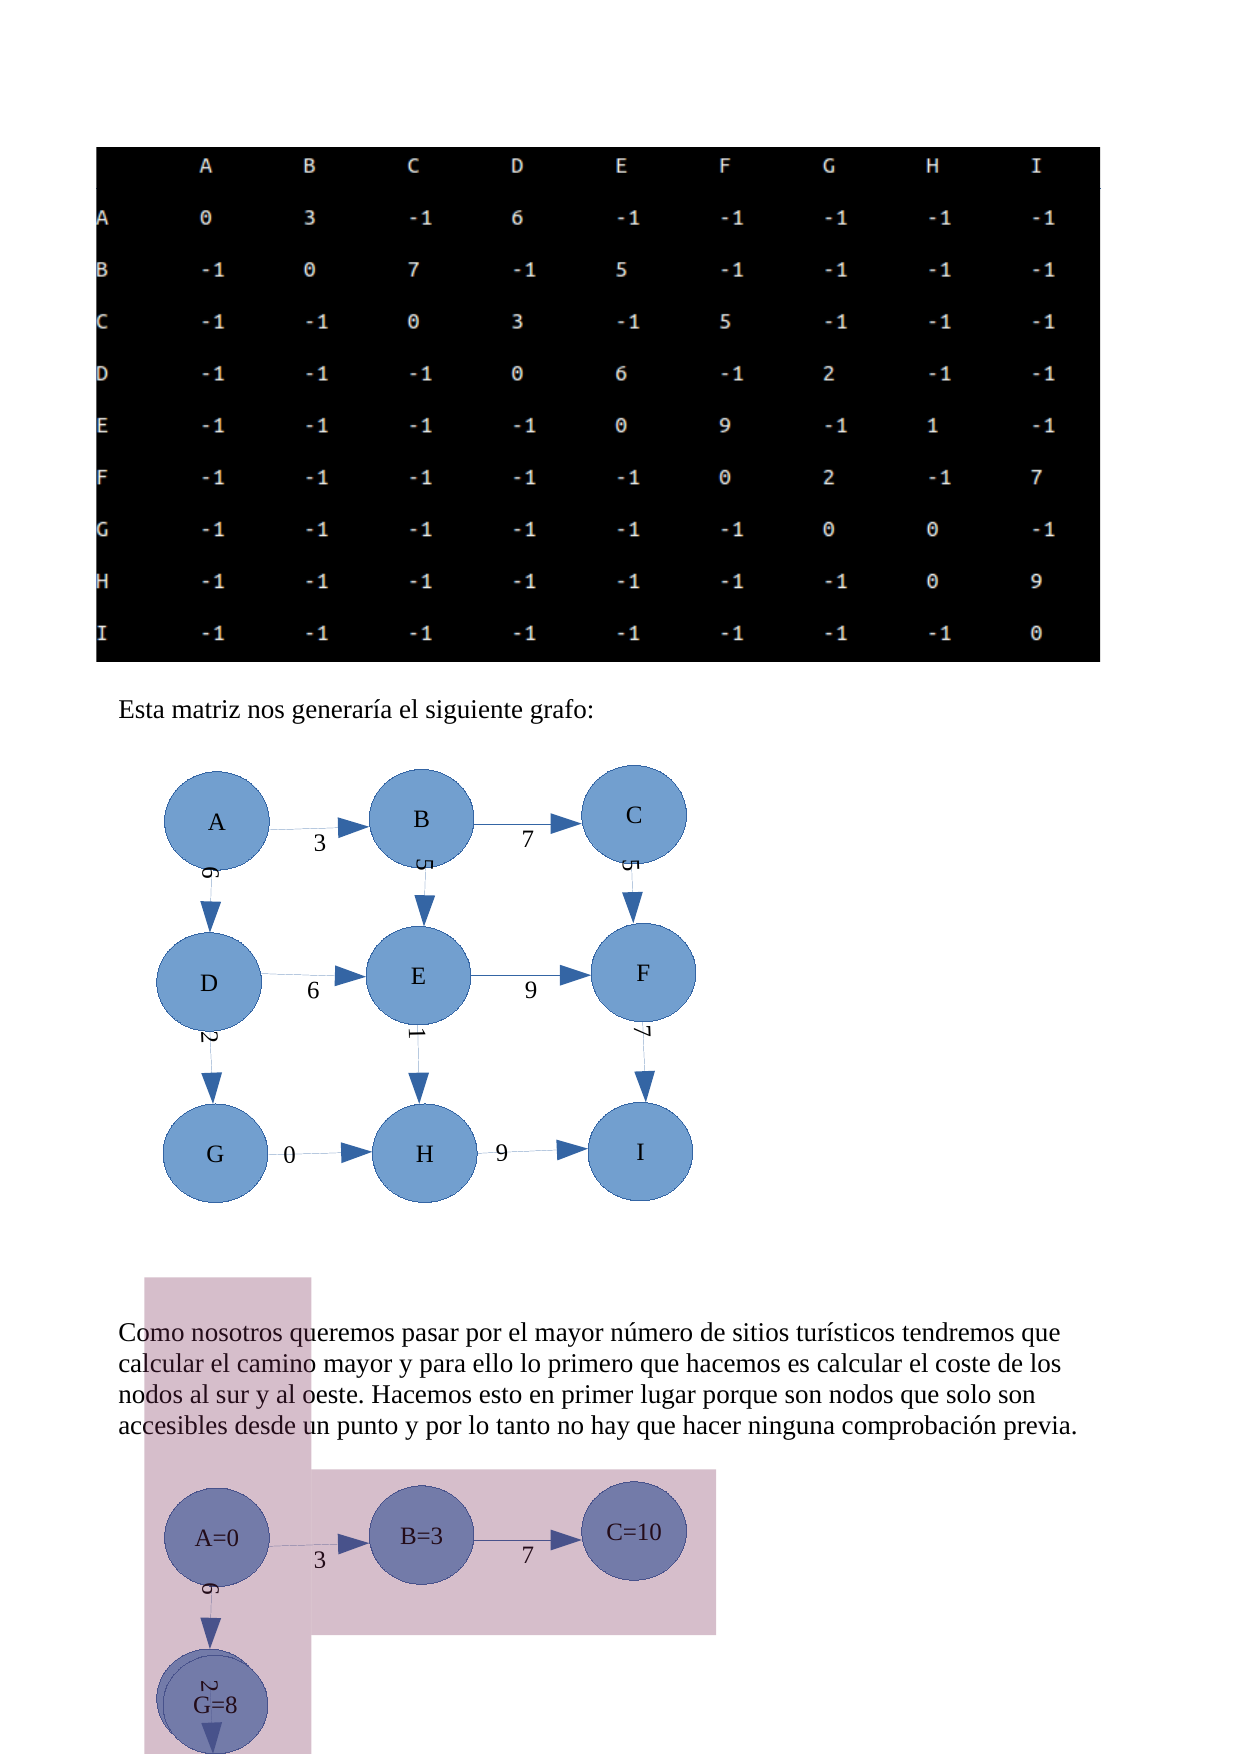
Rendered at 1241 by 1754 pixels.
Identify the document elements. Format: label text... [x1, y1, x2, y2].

text Como nosotros queremos pasar por el mayor número de sitios turísticos tendremos que calcular el camino mayor y para ello lo primero que hacemos es calcular el coste de los nodos al sur y al oeste. Hacemos esto en primer lugar porque son nodos que solo son accesibles desde un punto y por lo tanto no hay que hacer ninguna comprobación previa. [312, 1316, 1122, 1441]
text Esta matriz nos generaría el siguiente grafo: [118, 693, 1122, 724]
picture [96, 147, 1101, 662]
